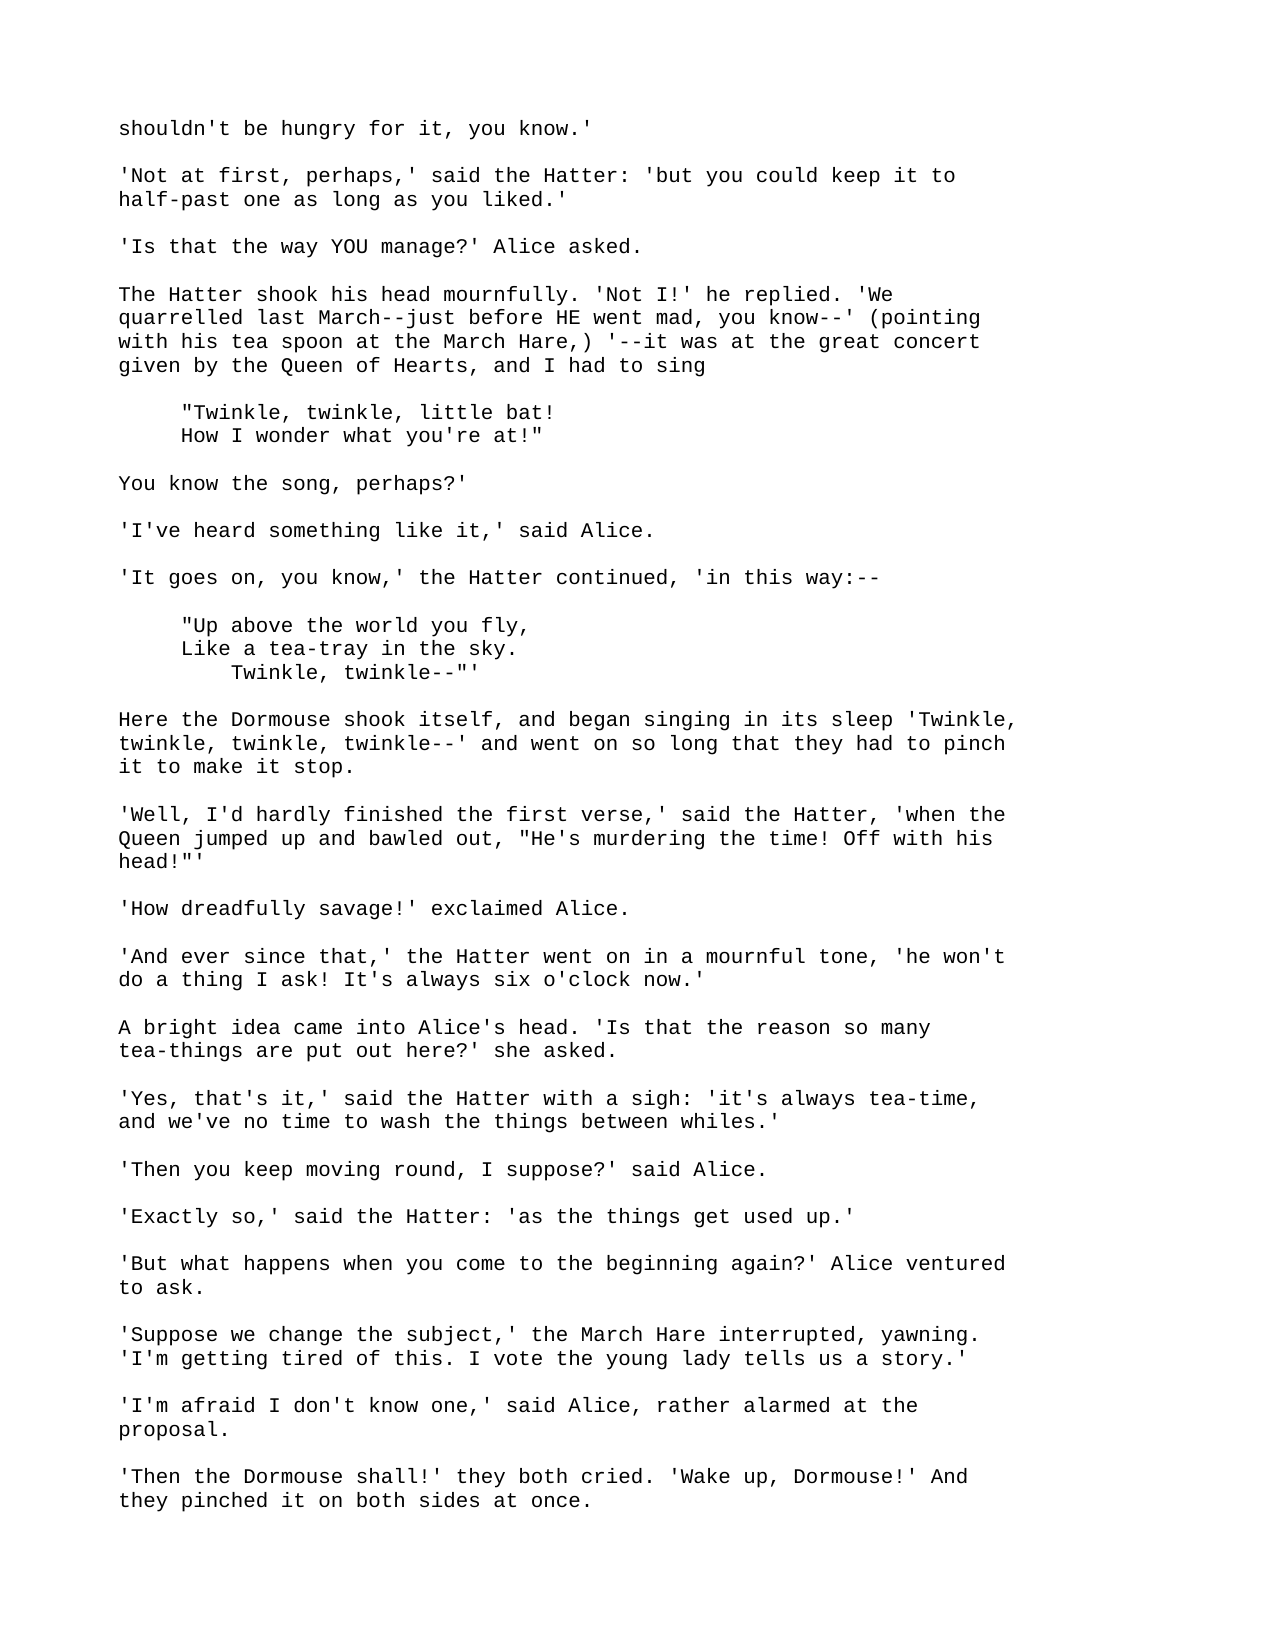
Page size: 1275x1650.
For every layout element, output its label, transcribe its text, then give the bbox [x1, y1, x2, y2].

text half-past one as long as you liked.' [118, 189, 1157, 213]
text 'Not at first, perhaps,' said the Hatter: 'but you could keep it to [118, 165, 1157, 189]
text 'It goes on, you know,' the Hatter continued, 'in this way:-- [118, 567, 1157, 591]
text 'Then the Dormouse shall!' they both cried. 'Wake up, Dormouse!' And [118, 1466, 1157, 1489]
text 'Well, I'd hardly finished the first verse,' said the Hatter, 'when the [118, 804, 1157, 827]
text shouldn't be hungry for it, you know.' [118, 118, 1157, 142]
text The Hatter shook his head mournfully. 'Not I!' he replied. 'We [118, 284, 1157, 307]
text 'I've heard something like it,' said Alice. [118, 520, 1157, 544]
text "Twinkle, twinkle, little bat! [118, 402, 1157, 426]
text Like a tea-tray in the sky. [118, 638, 1157, 662]
text with his tea spoon at the March Hare,) '--it was at the great concert [118, 331, 1157, 354]
text "Up above the world you fly, [118, 615, 1157, 638]
text 'Then you keep moving round, I suppose?' said Alice. [118, 1158, 1157, 1182]
text Here the Dormouse shook itself, and began singing in its sleep 'Twinkle, [118, 709, 1157, 733]
text twinkle, twinkle, twinkle--' and went on so long that they had to pinch [118, 733, 1157, 757]
text tea-things are put out here?' she asked. [118, 1040, 1157, 1064]
text 'Yes, that's it,' said the Hatter with a sigh: 'it's always tea-time, [118, 1088, 1157, 1111]
text How I wonder what you're at!" [118, 426, 1157, 449]
text it to make it stop. [118, 757, 1157, 780]
text quarrelled last March--just before HE went mad, you know--' (pointing [118, 307, 1157, 331]
text 'But what happens when you come to the beginning again?' Alice ventured [118, 1253, 1157, 1277]
text You know the song, perhaps?' [118, 473, 1157, 496]
text given by the Queen of Hearts, and I had to sing [118, 354, 1157, 378]
text 'I'm getting tired of this. I vote the young lady tells us a story.' [118, 1348, 1157, 1371]
text Twinkle, twinkle--"' [118, 662, 1157, 686]
text 'Suppose we change the subject,' the March Hare interrupted, yawning. [118, 1324, 1157, 1348]
text 'Is that the way YOU manage?' Alice asked. [118, 236, 1157, 260]
text to ask. [118, 1277, 1157, 1300]
text 'How dreadfully savage!' exclaimed Alice. [118, 898, 1157, 922]
text head!"' [118, 851, 1157, 875]
text 'I'm afraid I don't know one,' said Alice, rather alarmed at the [118, 1395, 1157, 1419]
text 'Exactly so,' said the Hatter: 'as the things get used up.' [118, 1206, 1157, 1229]
text Queen jumped up and bawled out, "He's murdering the time! Off with his [118, 827, 1157, 851]
text A bright idea came into Alice's head. 'Is that the reason so many [118, 1017, 1157, 1040]
text proposal. [118, 1419, 1157, 1442]
text and we've no time to wash the things between whiles.' [118, 1111, 1157, 1135]
text 'And ever since that,' the Hatter went on in a mournful tone, 'he won't [118, 946, 1157, 969]
text they pinched it on both sides at once. [118, 1489, 1157, 1513]
text do a thing I ask! It's always six o'clock now.' [118, 969, 1157, 993]
